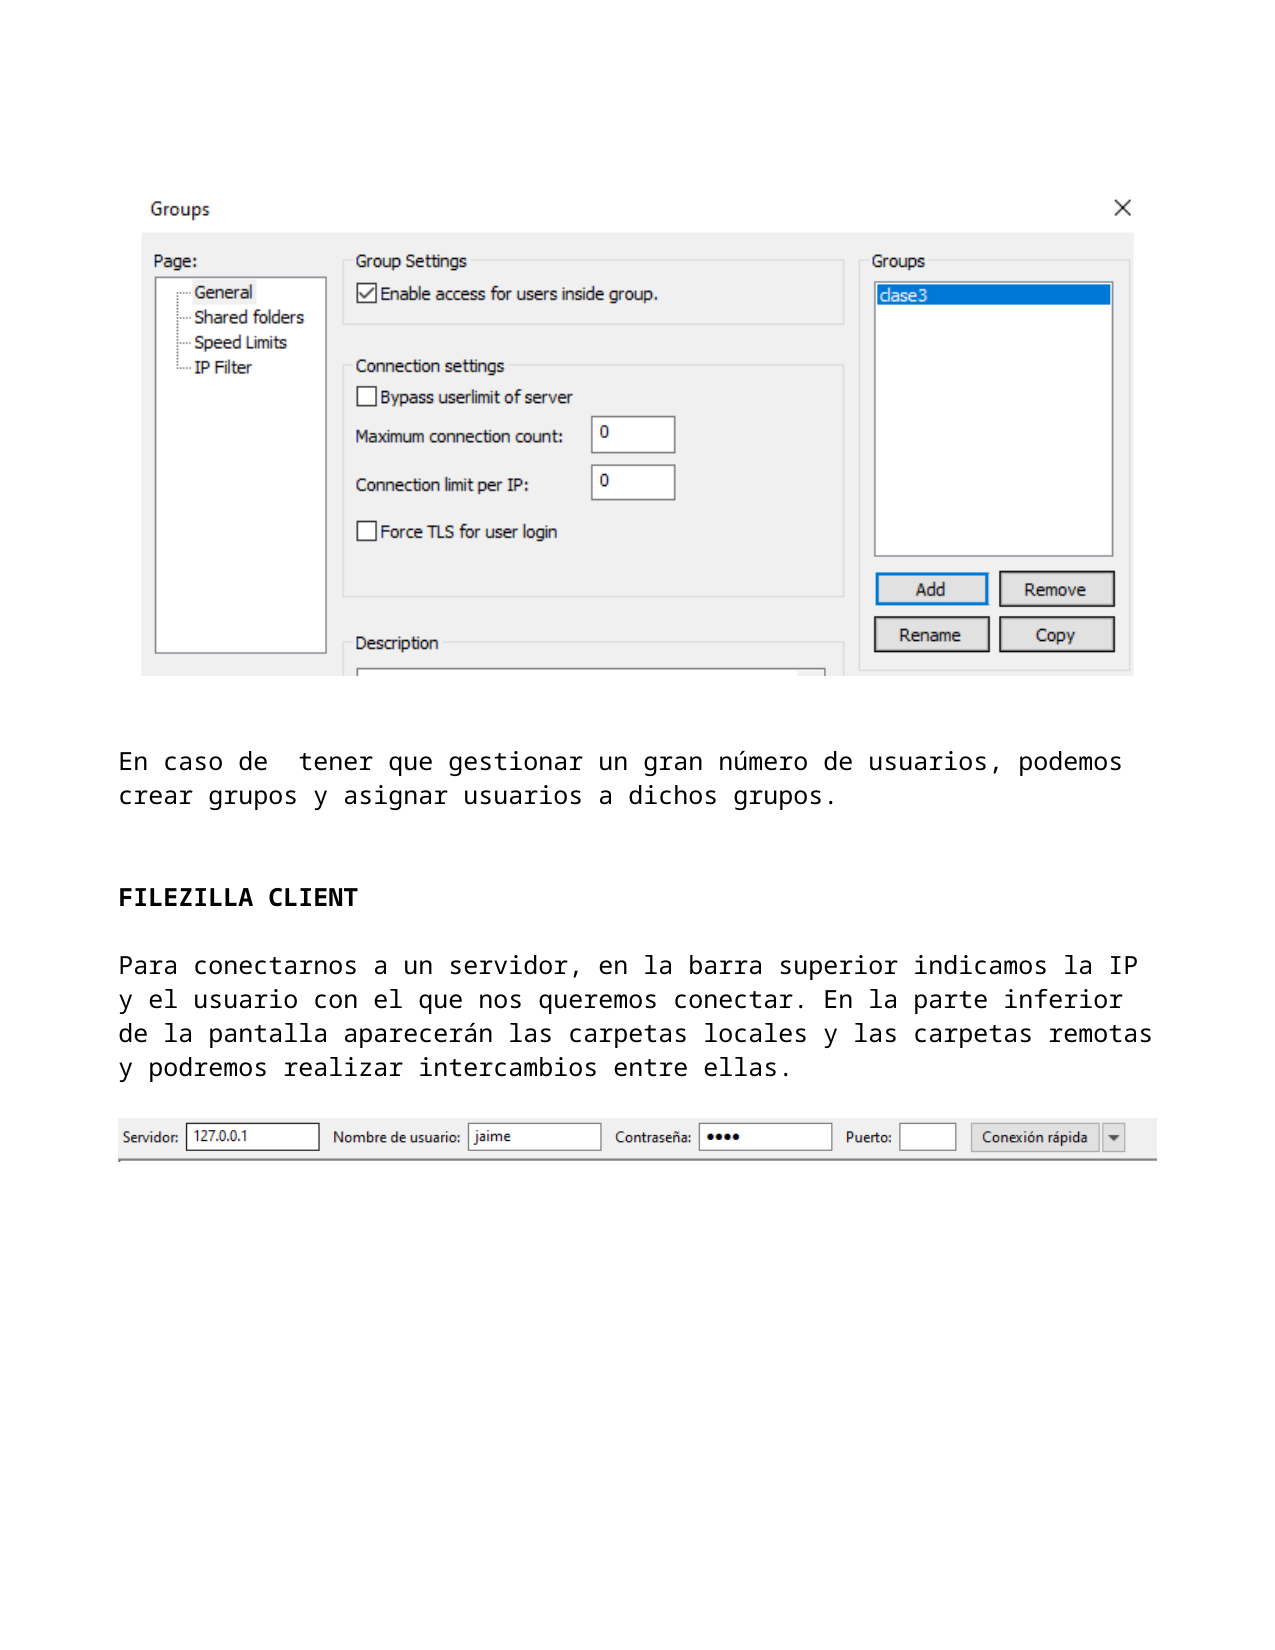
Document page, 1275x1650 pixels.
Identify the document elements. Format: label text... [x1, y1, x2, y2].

picture [118, 1118, 1157, 1162]
text Para conectarnos a un servidor, en la barra superior indicamos la IP y el usuario con el que nos queremos conectar. En la parte inferior de la pantalla aparecerán las carpetas locales y las carpetas remotas y podremos realizar intercambios entre ellas. [118, 948, 1157, 1084]
picture [141, 186, 1134, 676]
text FILEZILLA CLIENT [118, 880, 1157, 914]
text En caso de tener que gestionar un gran número de usuarios, podemos crear grupos y asignar usuarios a dichos grupos. [118, 743, 1157, 812]
